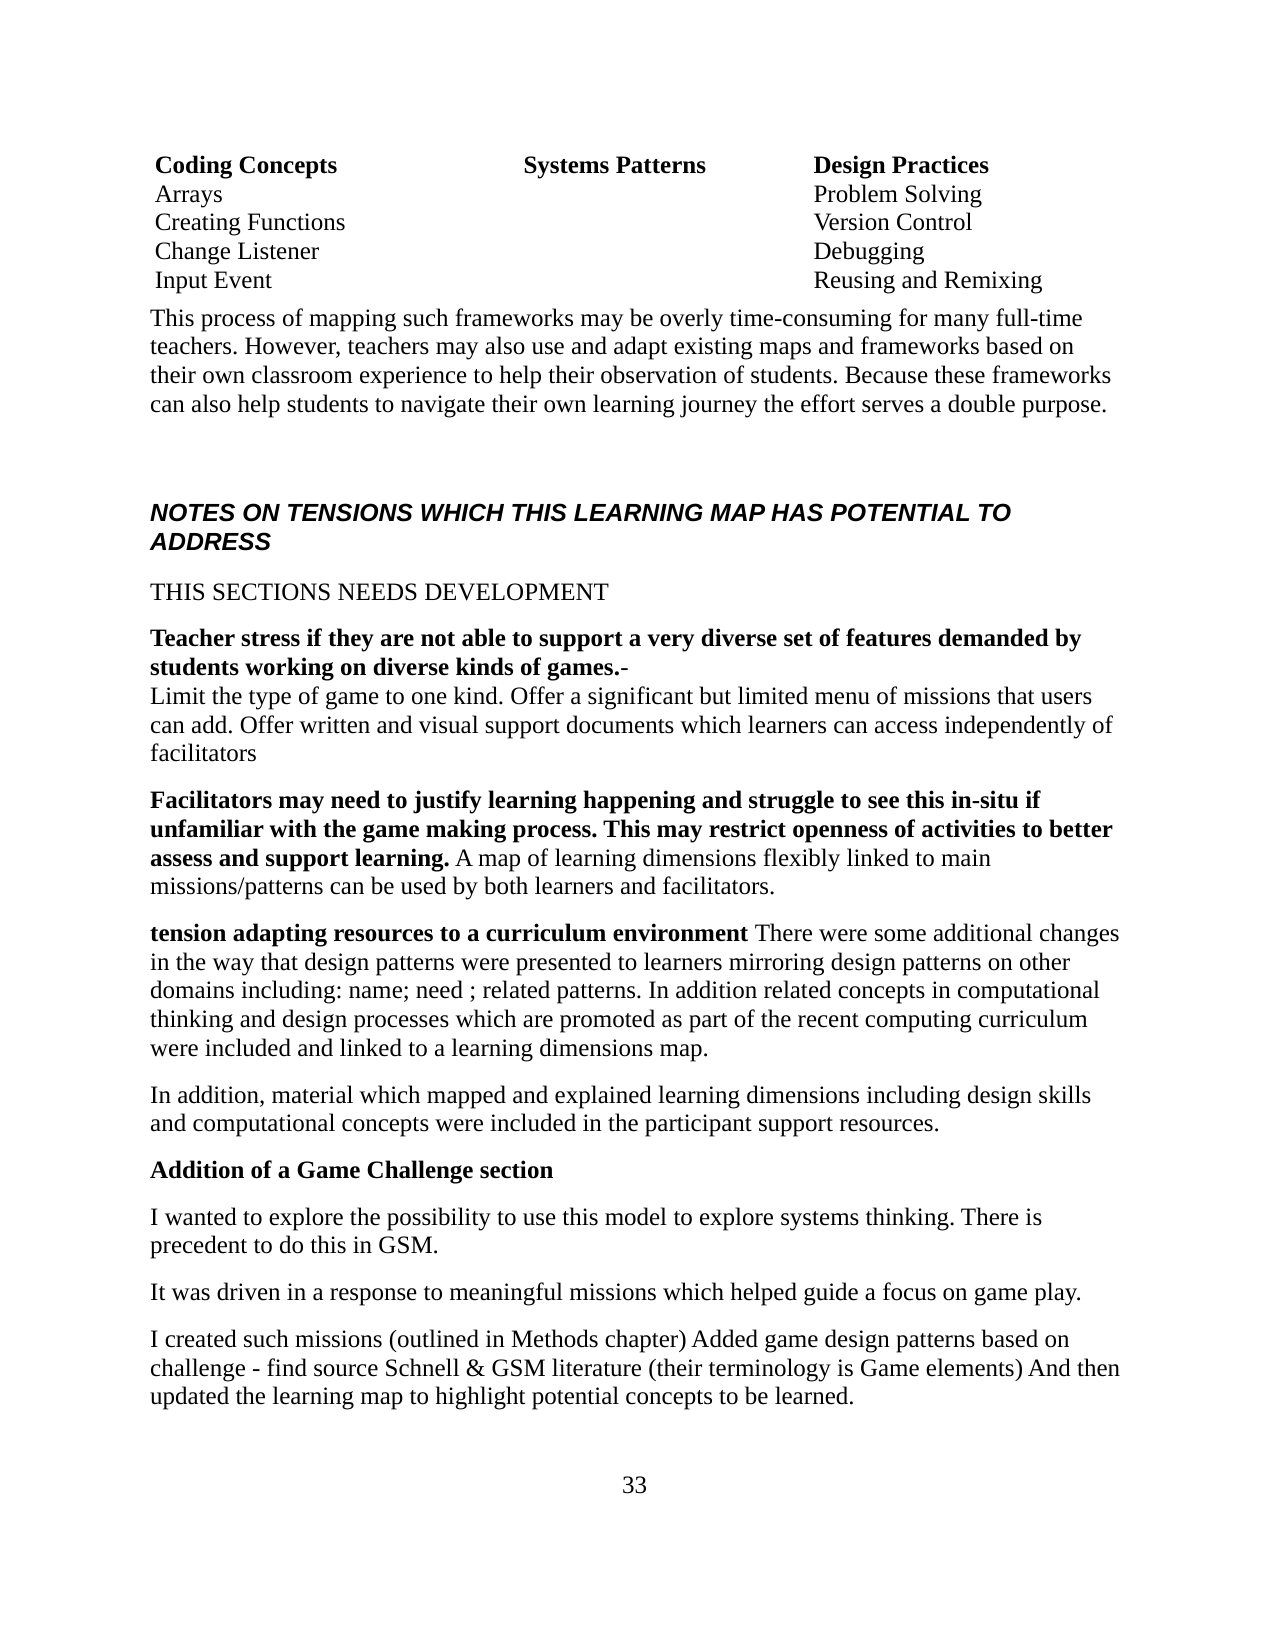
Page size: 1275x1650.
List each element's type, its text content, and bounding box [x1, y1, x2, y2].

text Facilitators may need to justify learning happening and struggle to see this in-situ if unfamiliar with the game making process. This may restrict openness of activities to better assess and support learning. A map of learning dimensions flexibly linked to main missions/patterns can be used by both learners and facilitators. [150, 785, 1125, 900]
table_cell Problem Solving [809, 179, 1125, 207]
table_cell [519, 236, 809, 265]
table_header Systems Patterns [519, 150, 809, 179]
table_header Coding Concepts [150, 150, 519, 179]
text It was driven in a response to meaningful missions which helped guide a focus on game play. [150, 1277, 1125, 1306]
table_cell [519, 208, 809, 236]
text Teacher stress if they are not able to support a very diverse set of features demanded by students working on diverse kinds of games.- Limit the type of game to one kind. Offer a significant but limited menu of missions that users can add. Offer written and visual support documents which learners can access independently of facilitators [150, 623, 1125, 767]
table_cell Input Event [150, 265, 519, 294]
text I created such missions (outlined in Methods chapter) Added game design patterns based on challenge - find source Schnell & GSM literature (their terminology is Game elements) And then updated the learning map to highlight potential concepts to be learned. [150, 1324, 1125, 1410]
text This process of mapping such frameworks may be overly time-consuming for many full-time teachers. However, teachers may also use and adapt existing maps and frameworks based on their own classroom experience to help their observation of students. Because these frameworks can also help students to navigate their own learning journey the effort serves a double purpose. [150, 303, 1125, 418]
text Addition of a Game Challenge section [150, 1155, 1125, 1184]
table_cell [519, 179, 809, 207]
subtitle NOTES ON TENSIONS WHICH THIS LEARNING MAP HAS POTENTIAL TO ADDRESS [150, 498, 1125, 555]
table_cell Creating Functions [150, 208, 519, 236]
text I wanted to explore the possibility to use this model to explore systems thinking. There is precedent to do this in GSM. [150, 1202, 1125, 1259]
table_cell Debugging [809, 236, 1125, 265]
table_cell [519, 265, 809, 294]
text THIS SECTIONS NEEDS DEVELOPMENT [150, 577, 1125, 606]
table_cell Reusing and Remixing [809, 265, 1125, 294]
text In addition, material which mapped and explained learning dimensions including design skills and computational concepts were included in the participant support resources. [150, 1080, 1125, 1137]
table_cell Arrays [150, 179, 519, 207]
table_cell Change Listener [150, 236, 519, 265]
table_cell Version Control [809, 208, 1125, 236]
text tension adapting resources to a curriculum environment There were some additional changes in the way that design patterns were presented to learners mirroring design patterns on other domains including: name; need ; related patterns. In addition related concepts in computational thinking and design processes which are promoted as part of the recent computing curriculum were included and linked to a learning dimensions map. [150, 918, 1125, 1062]
table_header Design Practices [809, 150, 1125, 179]
